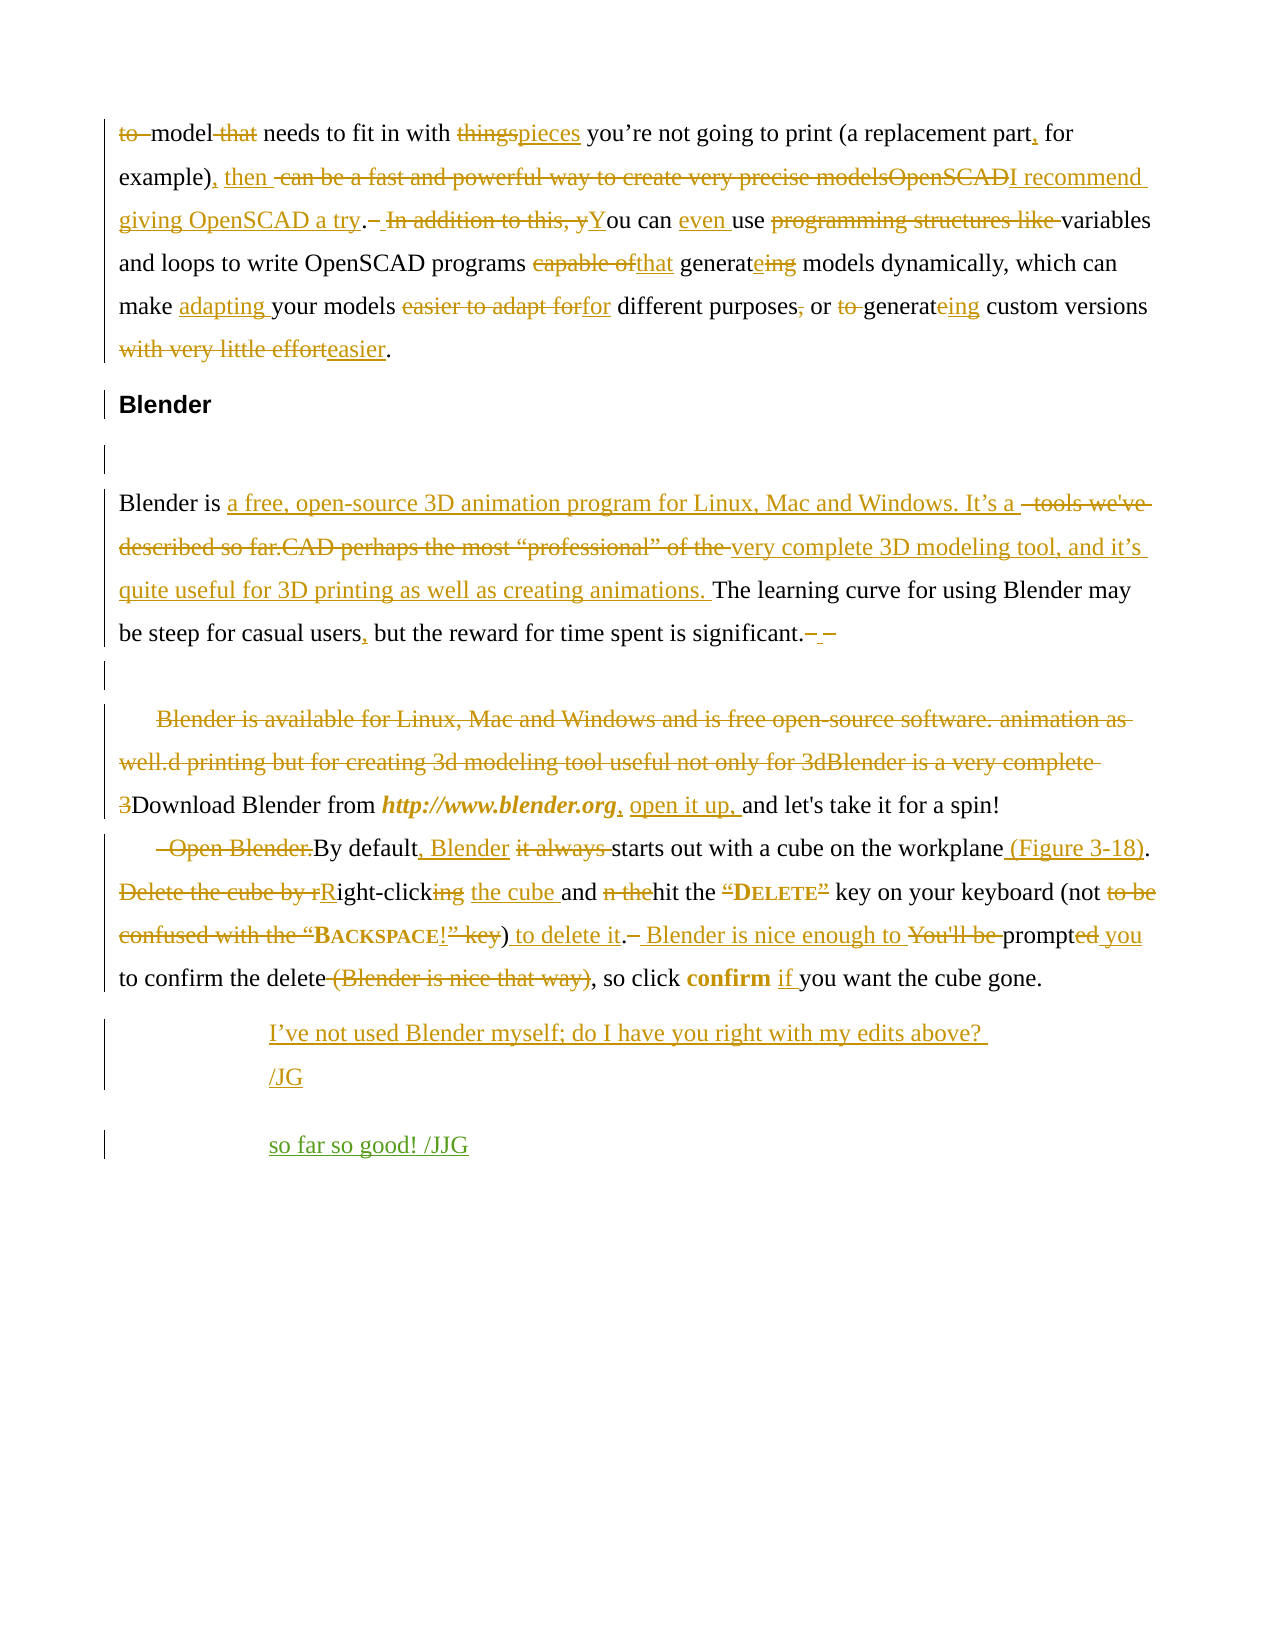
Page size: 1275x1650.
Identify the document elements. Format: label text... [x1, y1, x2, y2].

text I’ve not used Blender myself; do I have you right with my edits above? /JG [268, 1018, 1006, 1090]
text By default, Blender starts out with a cube on the workplane (Figure 3-18). Right-click the cube and hit the Delete key on your keyboard (not Backspace!) to delete it. Blender is nice enough to prompt you to confirm the delete, so click confirm if you want the cube gone. [118, 833, 1156, 992]
text Blender is a free, open-source 3D animation program for Linux, Mac and Windows. It’s a very complete 3D modeling tool, and it’s quite useful for 3D printing as well as creating animations. The learning curve for using Blender may be steep for casual users, but the reward for time spent is significant. Download Blender from http://www.blender.org, open it up, and let's take it for a spin! [118, 704, 1156, 819]
text Blender [118, 390, 1156, 474]
text so far so good! /JJG [268, 1130, 1006, 1158]
text OpenSCAD isn’t for everyone, but it can be a fast, powerful way to create very precise models. If you’re more comfortable with code than with drawing tools or if your model needs to fit in with pieces you’re not going to print (a replacement part, for example), then I recommend giving OpenSCAD a try. You can even use variables and loops to write OpenSCAD programs that generate models dynamically, which can make adapting your models for different purposes or generating custom versions easier. [118, 118, 1156, 363]
text Blender is a free, open-source 3D animation program for Linux, Mac and Windows. It’s a very complete 3D modeling tool, and it’s quite useful for 3D printing as well as creating animations. The learning curve for using Blender may be steep for casual users, but the reward for time spent is significant. Download Blender from http://www.blender.org, open it up, and let's take it for a spin! [118, 488, 1156, 647]
